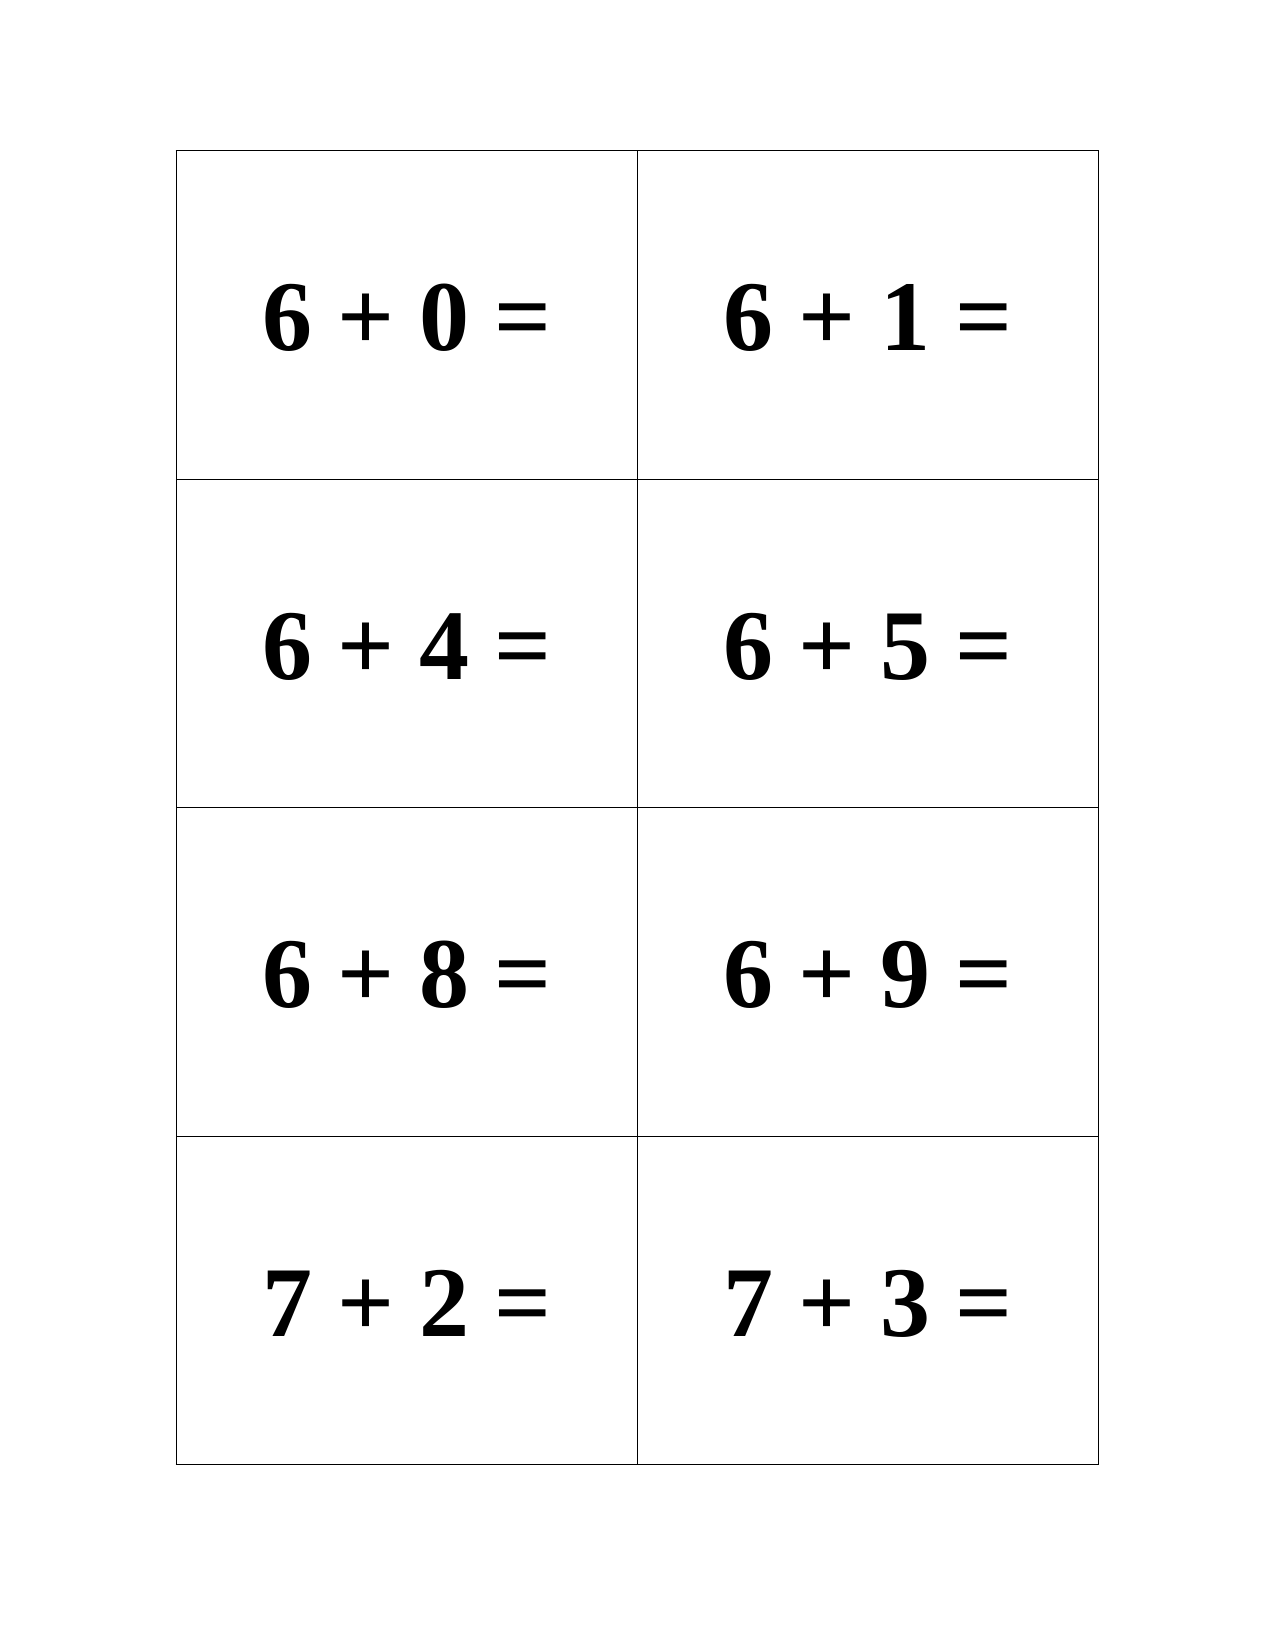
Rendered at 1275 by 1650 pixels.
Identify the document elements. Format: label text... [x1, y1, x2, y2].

table_cell 7 + 2 = [177, 1137, 637, 1464]
table_cell 6 + 1 = [638, 151, 1098, 478]
table_cell 6 + 8 = [177, 808, 637, 1136]
table_cell 6 + 9 = [638, 808, 1098, 1136]
table_cell 6 + 4 = [177, 480, 637, 807]
table_cell 7 + 3 = [638, 1137, 1098, 1464]
table_cell 6 + 5 = [638, 480, 1098, 807]
table_cell 6 + 0 = [177, 151, 637, 478]
